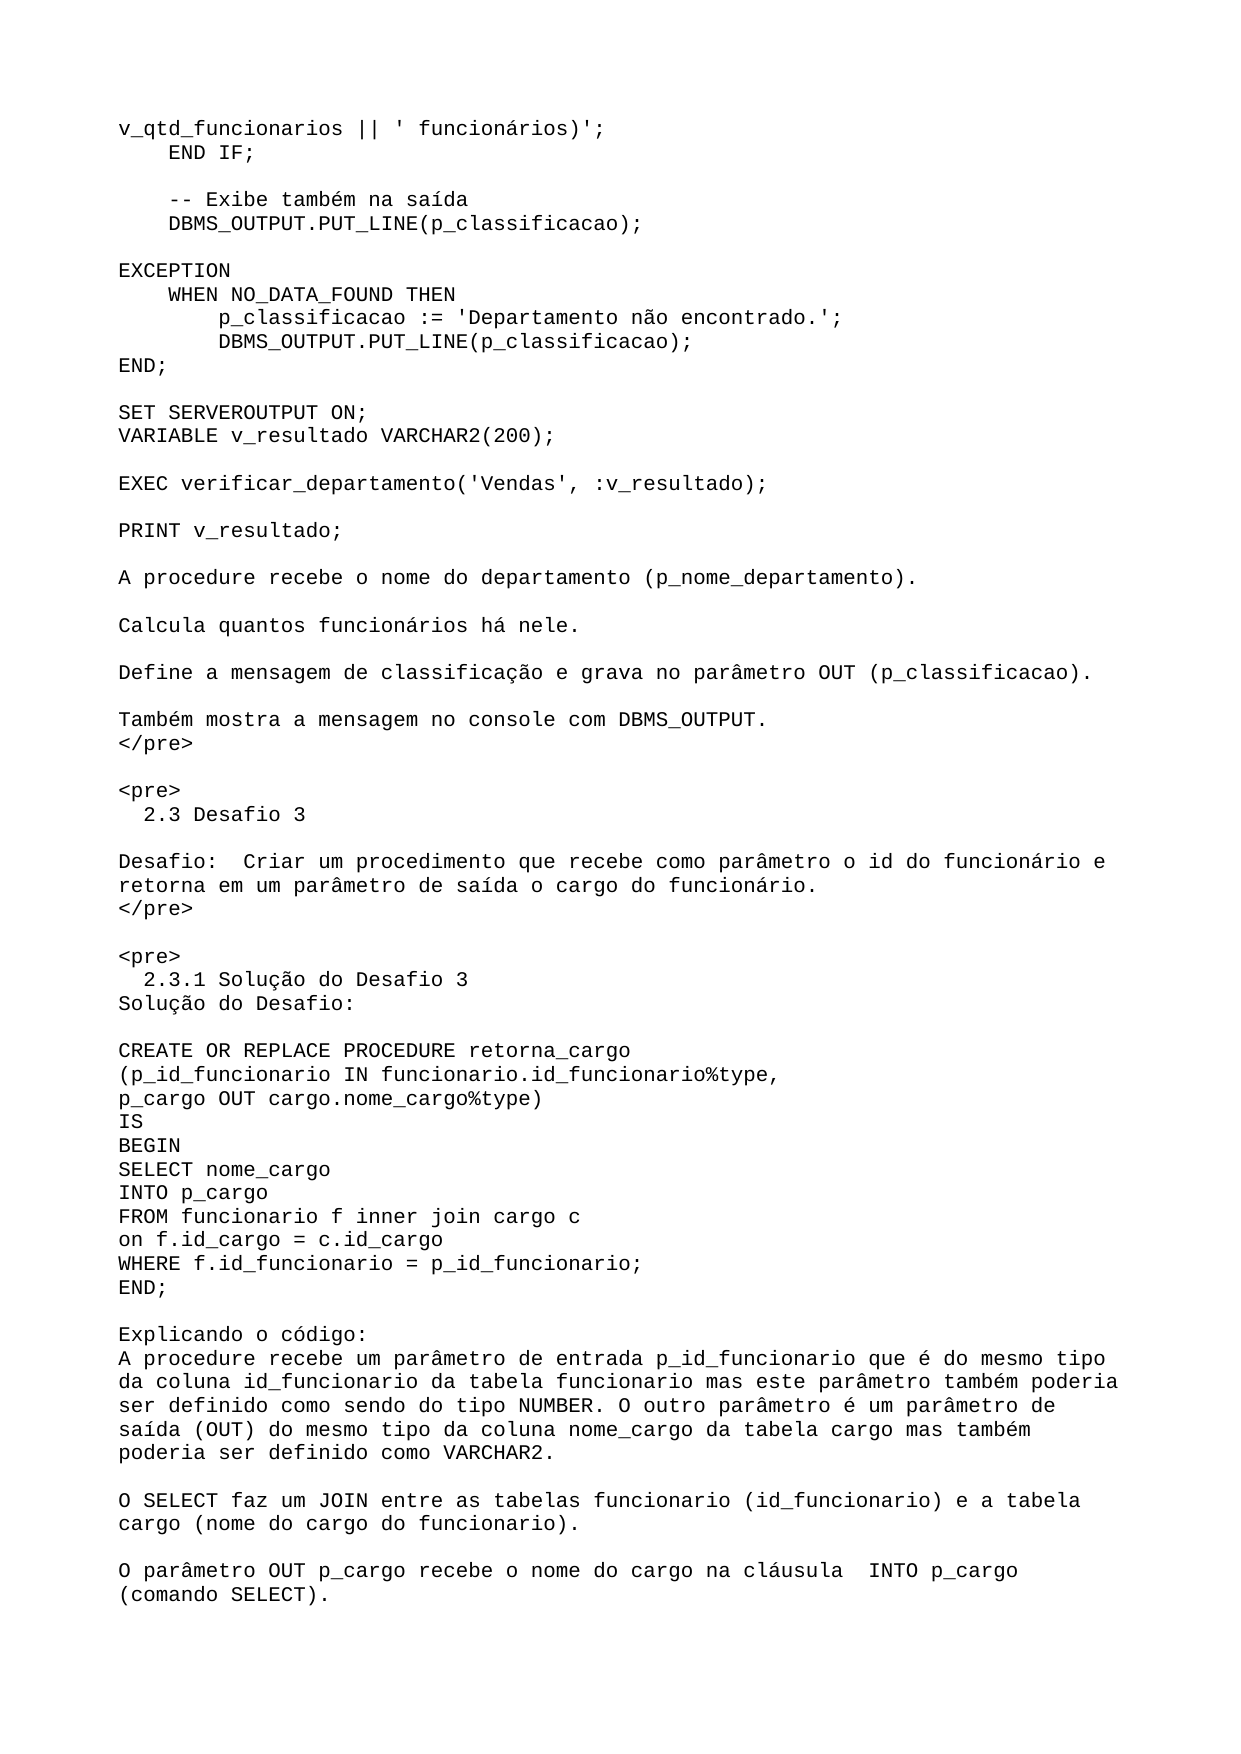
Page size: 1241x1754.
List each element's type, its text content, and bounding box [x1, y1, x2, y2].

text -- Exibe também na saída [118, 189, 1122, 213]
text END; [118, 1277, 1122, 1300]
text WHERE f.id_funcionario = p_id_funcionario; [118, 1253, 1122, 1277]
text </pre> [118, 733, 1122, 757]
text Define a mensagem de classificação e grava no parâmetro OUT (p_classificacao). [118, 662, 1122, 686]
text p_classificacao := 'Departamento não encontrado.'; [118, 307, 1122, 331]
text p_cargo OUT cargo.nome_cargo%type) [118, 1088, 1122, 1111]
text DBMS_OUTPUT.PUT_LINE(p_classificacao); [118, 213, 1122, 236]
text O parâmetro OUT p_cargo recebe o nome do cargo na cláusula INTO p_cargo (comando SELECT). [118, 1561, 1122, 1608]
text CREATE OR REPLACE PROCEDURE retorna_cargo [118, 1040, 1122, 1064]
text </pre> [118, 898, 1122, 922]
text (p_id_funcionario IN funcionario.id_funcionario%type, [118, 1064, 1122, 1088]
text v_qtd_funcionarios || ' funcionários)'; [118, 118, 1122, 142]
text A procedure recebe um parâmetro de entrada p_id_funcionario que é do mesmo tipo da coluna id_funcionario da tabela funcionario mas este parâmetro também poderia ser definido como sendo do tipo NUMBER. O outro parâmetro é um parâmetro de saída (OUT) do mesmo tipo da coluna nome_cargo da tabela cargo mas também poderia ser definido como VARCHAR2. [118, 1348, 1122, 1466]
text END; [118, 354, 1122, 378]
text FROM funcionario f inner join cargo c [118, 1206, 1122, 1229]
text PRINT v_resultado; [118, 520, 1122, 544]
text END IF; [118, 142, 1122, 165]
text Desafio: Criar um procedimento que recebe como parâmetro o id do funcionário e retorna em um parâmetro de saída o cargo do funcionário. [118, 851, 1122, 898]
text <pre> [118, 946, 1122, 969]
text SELECT nome_cargo [118, 1158, 1122, 1182]
text WHEN NO_DATA_FOUND THEN [118, 284, 1122, 307]
text 2.3 Desafio 3 [118, 804, 1122, 827]
text EXCEPTION [118, 260, 1122, 284]
text SET SERVEROUTPUT ON; [118, 402, 1122, 426]
text INTO p_cargo [118, 1182, 1122, 1206]
text Também mostra a mensagem no console com DBMS_OUTPUT. [118, 709, 1122, 733]
text on f.id_cargo = c.id_cargo [118, 1229, 1122, 1253]
text Calcula quantos funcionários há nele. [118, 615, 1122, 638]
text BEGIN [118, 1135, 1122, 1158]
text EXEC verificar_departamento('Vendas', :v_resultado); [118, 473, 1122, 496]
text 2.3.1 Solução do Desafio 3 [118, 969, 1122, 993]
text DBMS_OUTPUT.PUT_LINE(p_classificacao); [118, 331, 1122, 354]
text Explicando o código: [118, 1324, 1122, 1348]
text VARIABLE v_resultado VARCHAR2(200); [118, 426, 1122, 449]
text A procedure recebe o nome do departamento (p_nome_departamento). [118, 567, 1122, 591]
text Solução do Desafio: [118, 993, 1122, 1017]
text IS [118, 1111, 1122, 1135]
text <pre> [118, 780, 1122, 804]
text O SELECT faz um JOIN entre as tabelas funcionario (id_funcionario) e a tabela cargo (nome do cargo do funcionario). [118, 1489, 1122, 1537]
